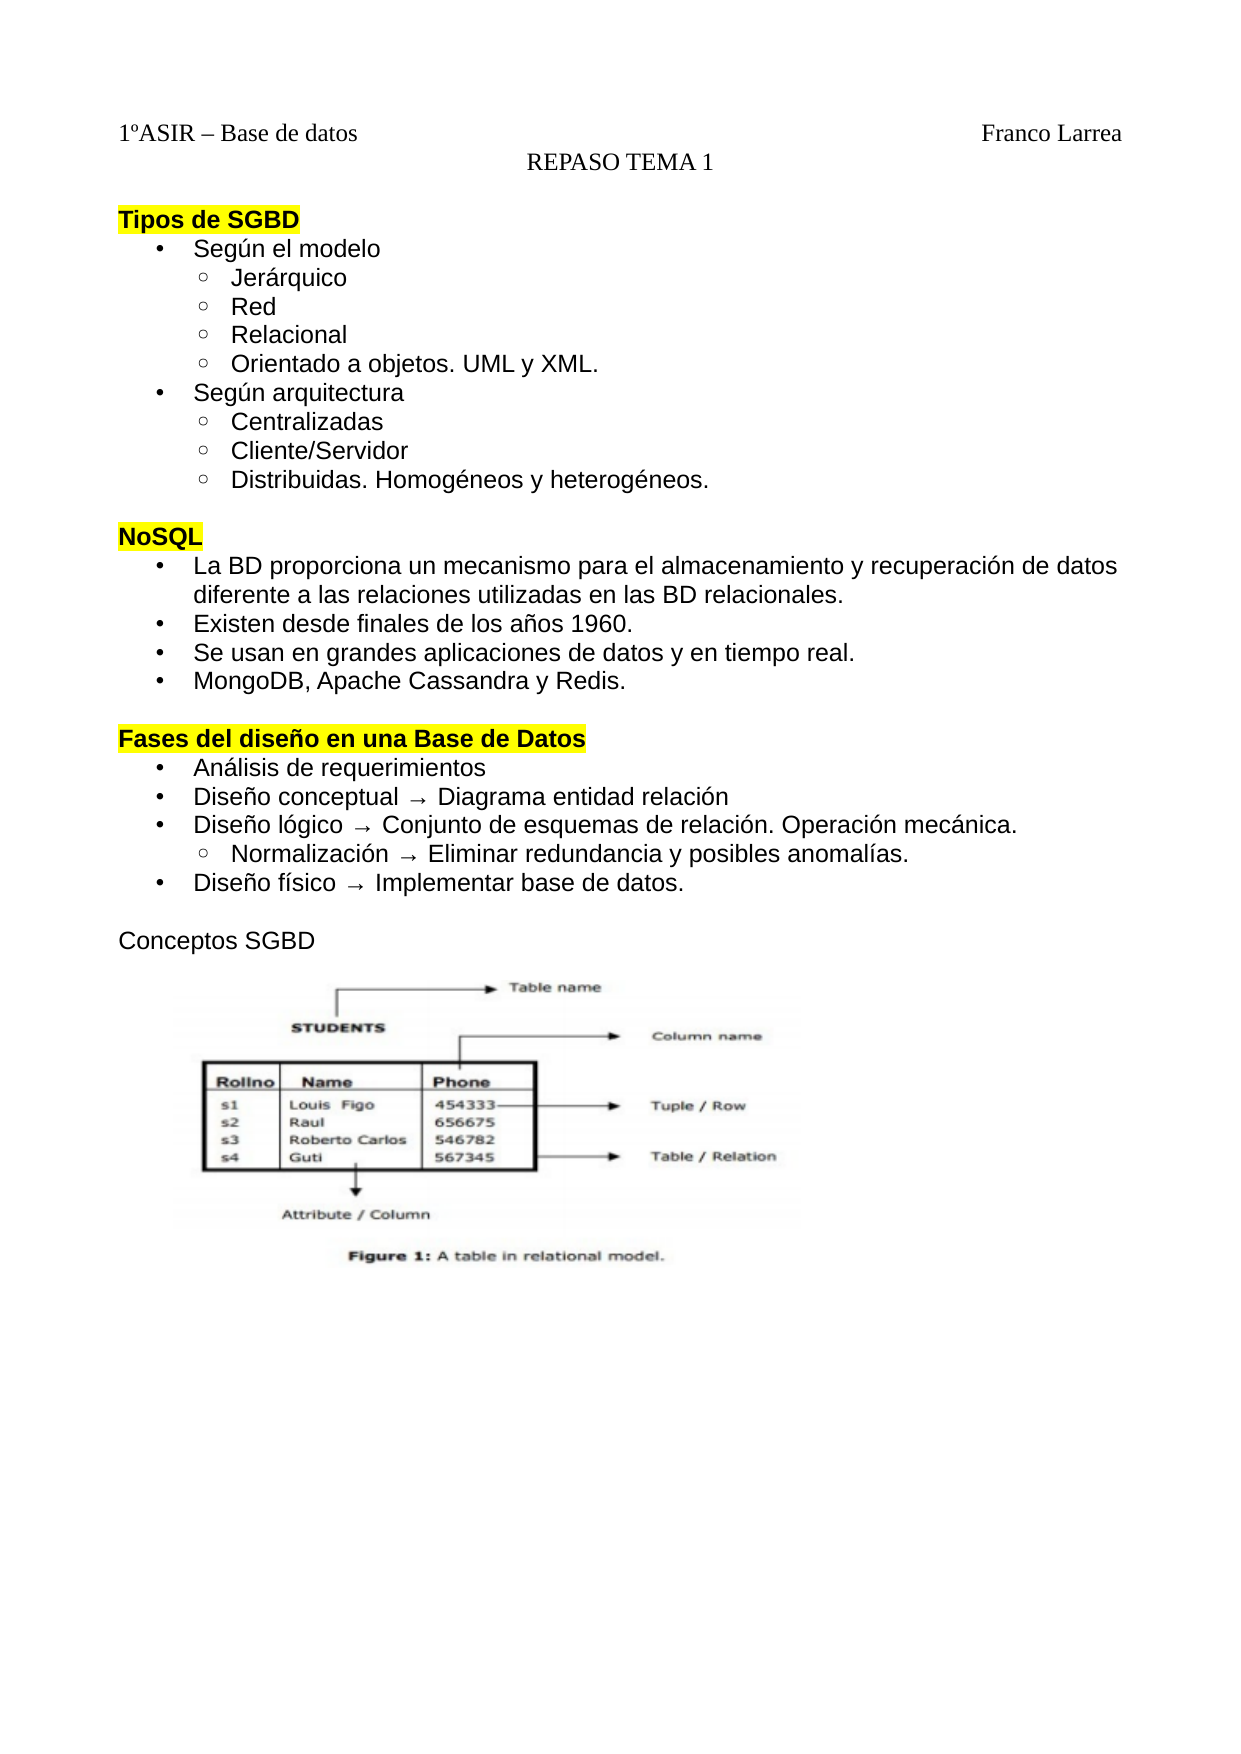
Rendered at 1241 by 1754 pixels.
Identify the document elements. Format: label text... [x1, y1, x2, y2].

list Relacional [193, 320, 1122, 349]
picture [173, 980, 802, 1268]
text NoSQL [118, 522, 1122, 551]
text Tipos de SGBD [118, 205, 1122, 234]
list Existen desde finales de los años 1960. [156, 609, 1122, 637]
list Centralizadas [193, 407, 1122, 436]
list Red [193, 292, 1122, 320]
list MongoDB, Apache Cassandra y Redis. [156, 666, 1122, 695]
list Según el modelo [156, 234, 1122, 263]
list Según arquitectura [156, 378, 1122, 407]
list Orientado a objetos. UML y XML. [193, 349, 1122, 378]
list Cliente/Servidor [193, 436, 1122, 465]
list Diseño conceptual → Diagrama entidad relación [156, 782, 1122, 810]
text Conceptos SGBD [118, 926, 1122, 954]
text Fases del diseño en una Base de Datos [118, 724, 1122, 753]
list Distribuidas. Homogéneos y heterogéneos. [193, 465, 1122, 493]
list Análisis de requerimientos [156, 753, 1122, 782]
list Diseño lógico → Conjunto de esquemas de relación. Operación mecánica. [156, 810, 1122, 839]
list La BD proporciona un mecanismo para el almacenamiento y recuperación de datos diferente a las relaciones utilizadas en las BD relacionales. [156, 551, 1122, 609]
list Se usan en grandes aplicaciones de datos y en tiempo real. [156, 637, 1122, 666]
list Diseño físico → Implementar base de datos. [156, 868, 1122, 897]
list Normalización → Eliminar redundancia y posibles anomalías. [193, 839, 1122, 868]
list Jerárquico [193, 263, 1122, 292]
